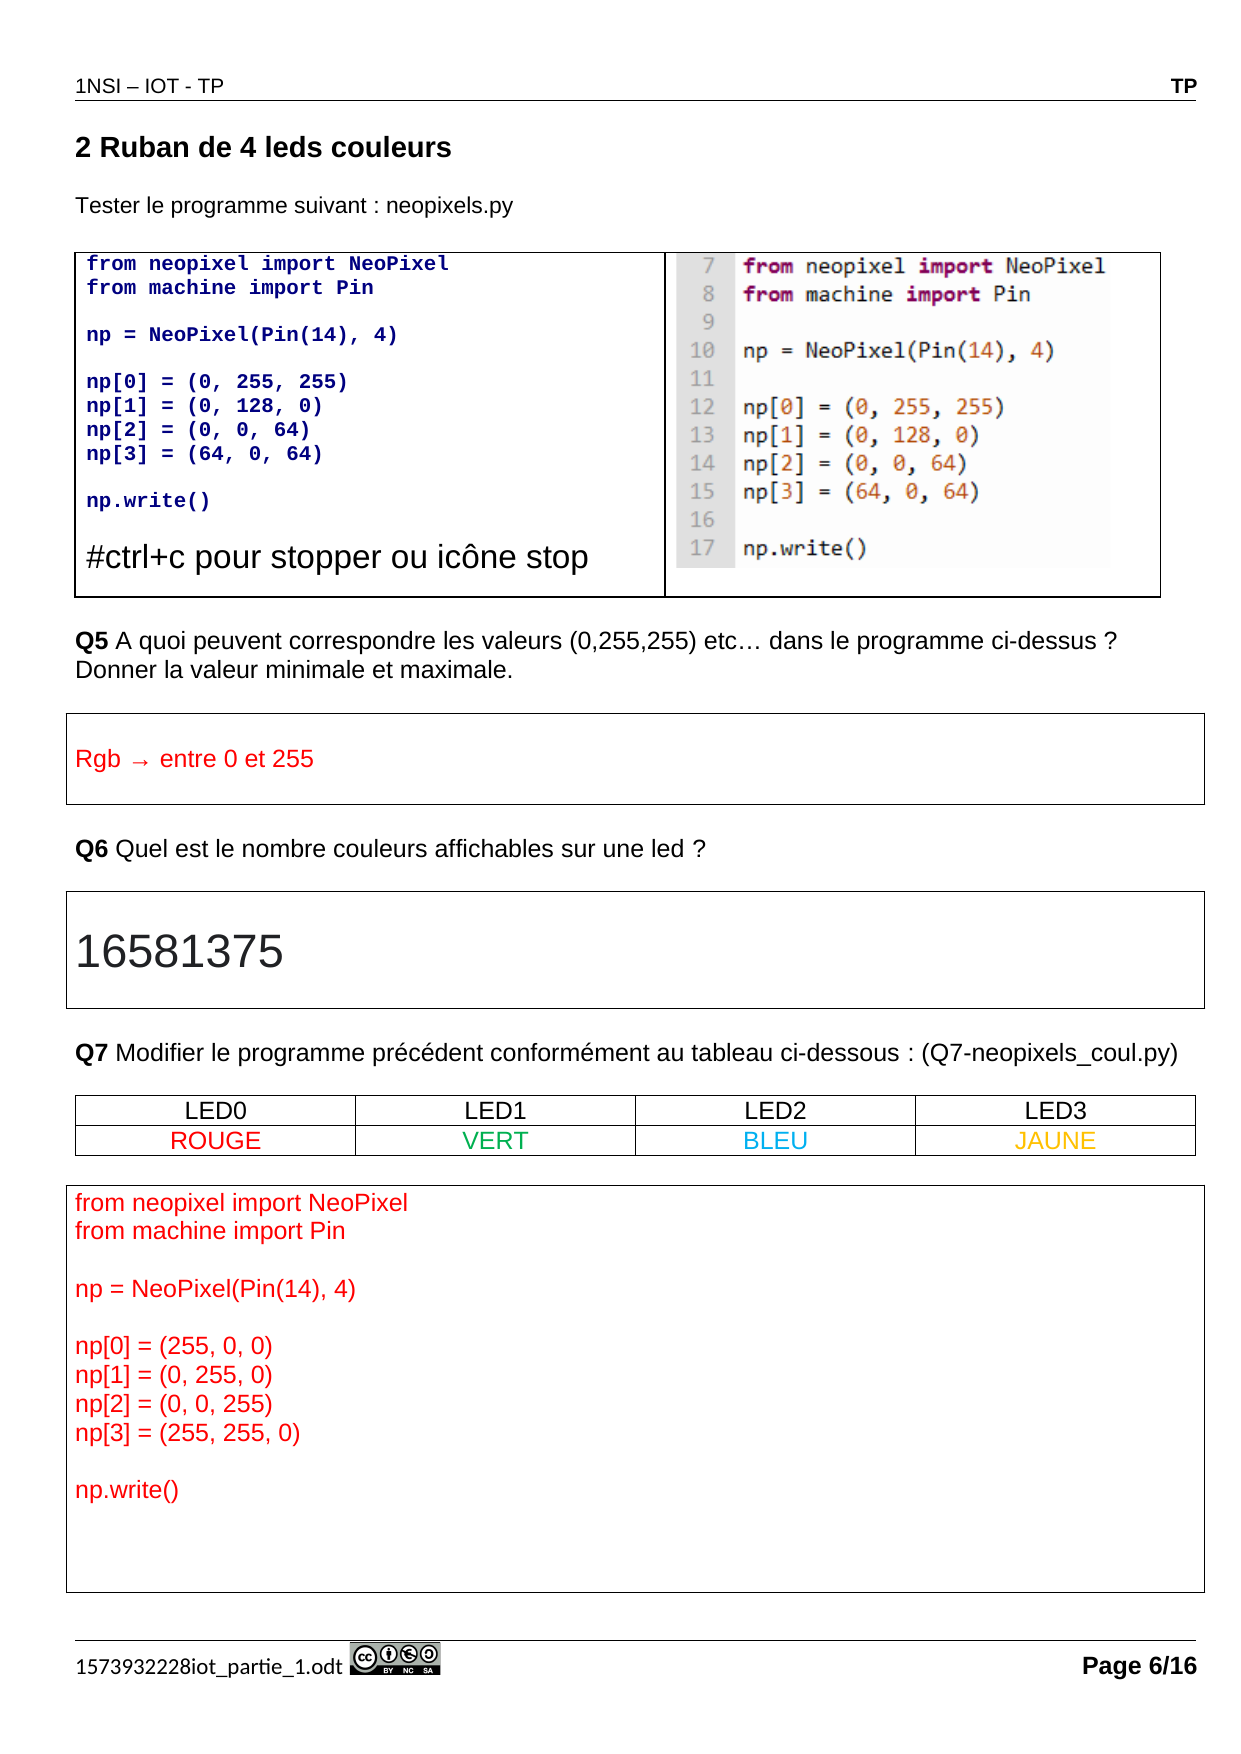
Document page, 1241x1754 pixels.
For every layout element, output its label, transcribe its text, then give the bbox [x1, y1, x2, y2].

text np[1] = (0, 255, 0) [75, 1360, 1196, 1389]
table_header LED1 [356, 1096, 635, 1125]
table_cell VERT [356, 1126, 635, 1155]
text np = NeoPixel(Pin(14), 4) [75, 1274, 1196, 1303]
table_header LED3 [916, 1096, 1195, 1125]
text 2 Ruban de 4 leds couleurs [75, 129, 1196, 163]
text np.write() [75, 1475, 1196, 1504]
text Rgb → entre 0 et 255 [75, 744, 1196, 773]
table_header from neopixel import NeoPixel from machine import Pin np = NeoPixel(Pin(14), 4) np[0] = (0, 255, 255) np[1] = (0, 128, 0) np[2] = (0, 0, 64) np[3] = (64, 0, 64) np.write() #ctrl+c pour stopper ou icône stop [76, 253, 664, 596]
text 16581375 [75, 923, 1196, 977]
picture [349, 1642, 441, 1675]
text np[3] = (255, 255, 0) [75, 1418, 1196, 1446]
table_cell BLEU [636, 1126, 915, 1155]
text np[2] = (0, 0, 255) [75, 1389, 1196, 1418]
table_header LED0 [76, 1096, 355, 1125]
table_cell JAUNE [916, 1126, 1195, 1155]
text Q5 A quoi peuvent correspondre les valeurs (0,255,255) etc… dans le programme ci-dessus ? Donner la valeur minimale et maximale. [75, 626, 1196, 684]
text np[0] = (255, 0, 0) [75, 1331, 1196, 1360]
text Q6 Quel est le nombre couleurs affichables sur une led ? [75, 834, 1196, 862]
table_cell ROUGE [76, 1126, 355, 1155]
text Tester le programme suivant : neopixels.py [75, 192, 1196, 218]
text from machine import Pin [75, 1216, 1196, 1245]
text Q7 Modifier le programme précédent conformément au tableau ci-dessous : (Q7-neopixels_coul.py) [75, 1038, 1196, 1066]
text from neopixel import NeoPixel [67, 1186, 1204, 1216]
table_header [666, 253, 1160, 596]
table_header LED2 [636, 1096, 915, 1125]
